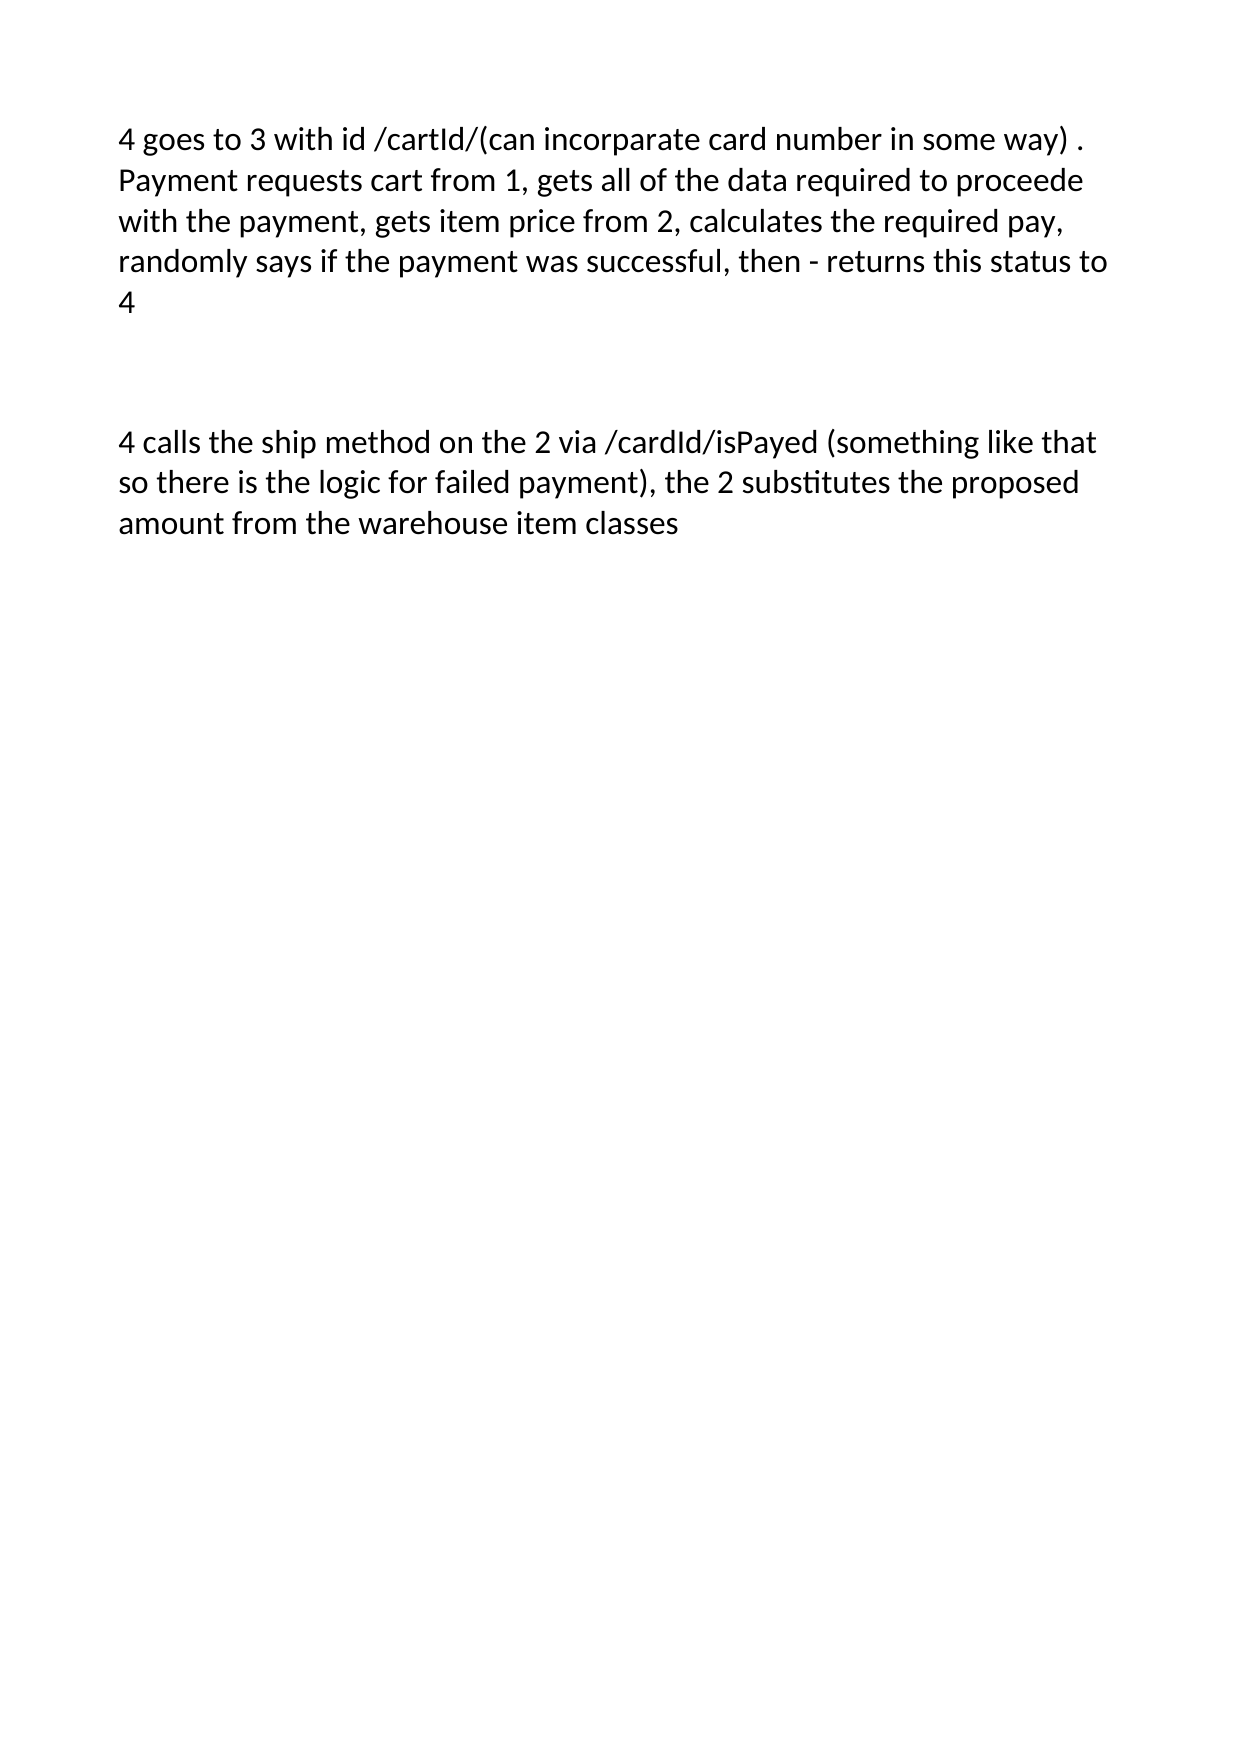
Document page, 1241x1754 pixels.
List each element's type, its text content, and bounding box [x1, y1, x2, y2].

text 4 goes to 3 with id /cartId/(can incorparate card number in some way) . Payment requests cart from 1, gets all of the data required to proceede with the payment, gets item price from 2, calculates the required pay, randomly says if the payment was successful, then - returns this status to 4 [118, 118, 1122, 322]
text 4 calls the ship method on the 2 via /cardId/isPayed (something like that so there is the logic for failed payment), the 2 substitutes the proposed amount from the warehouse item classes [118, 421, 1122, 543]
